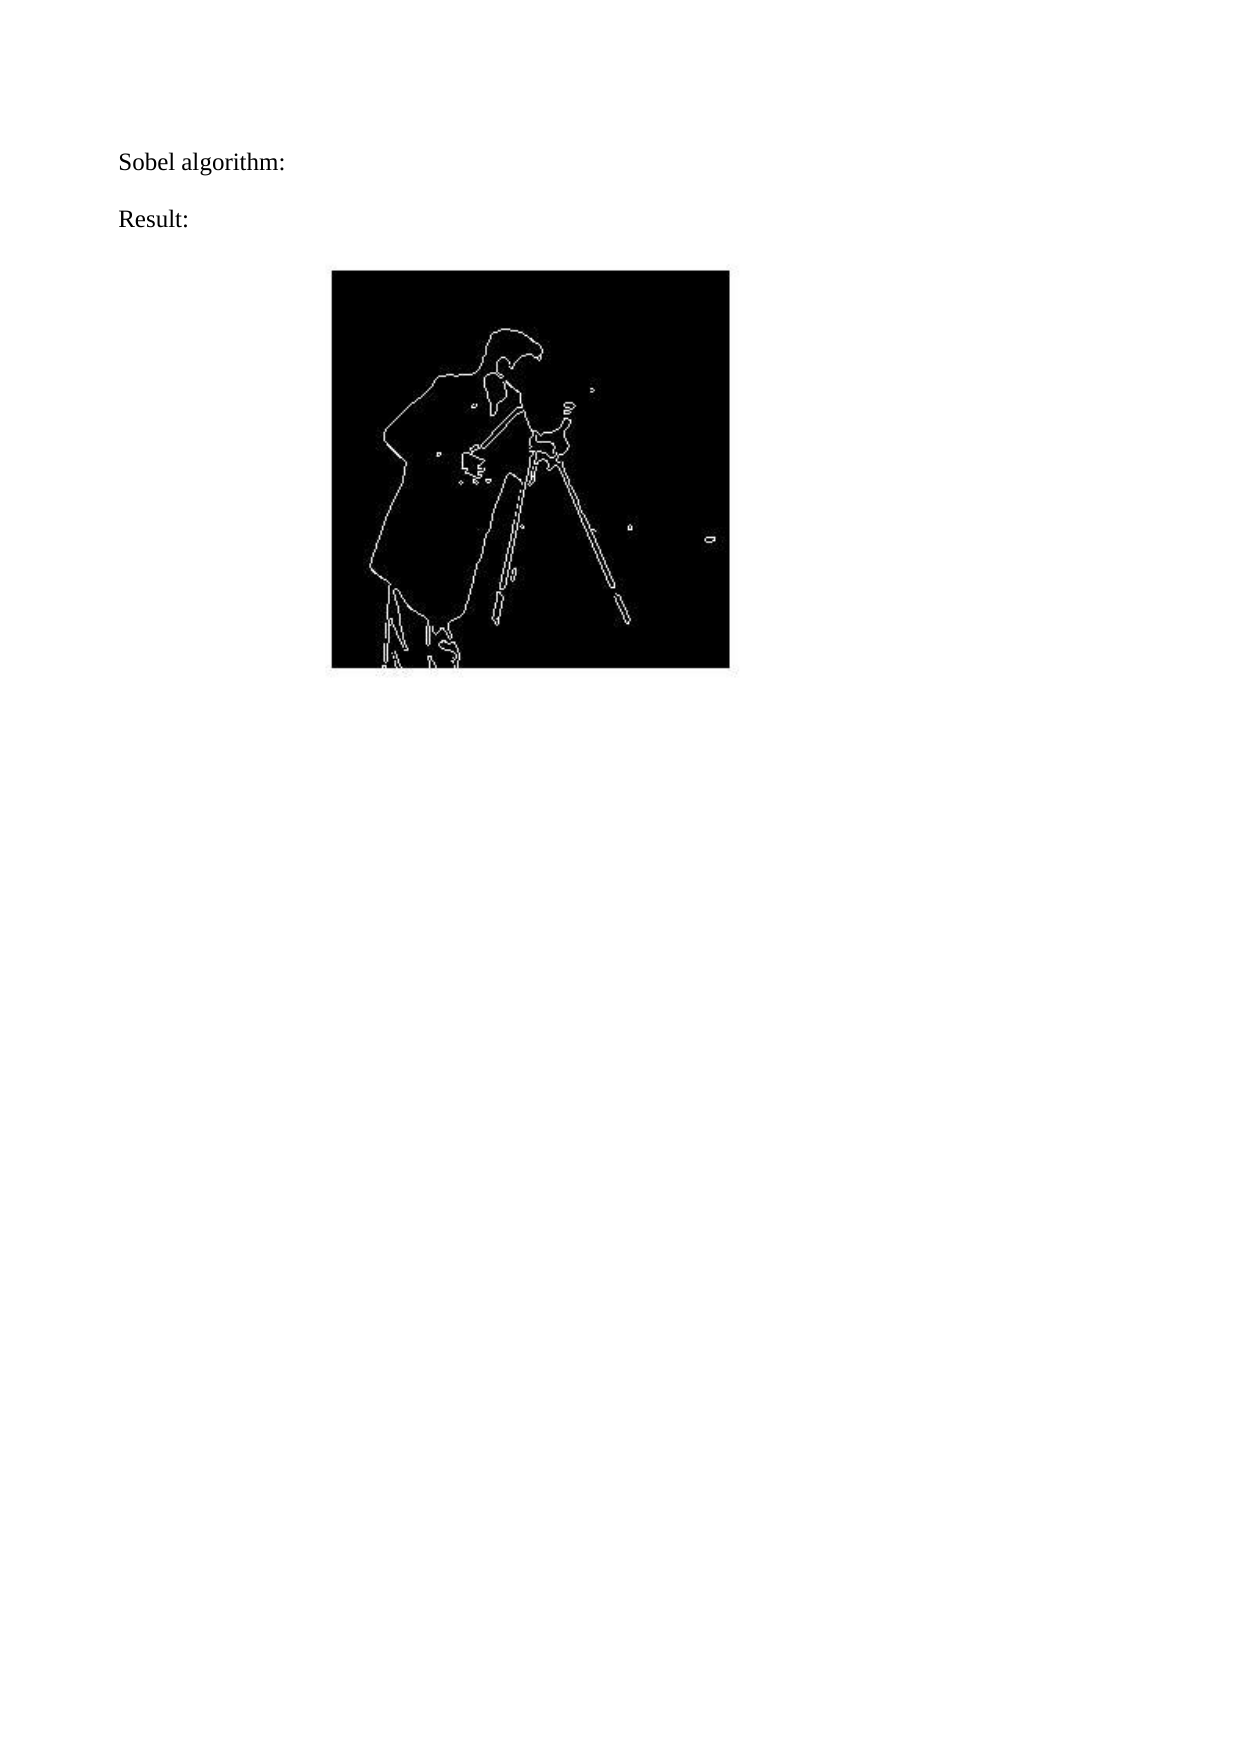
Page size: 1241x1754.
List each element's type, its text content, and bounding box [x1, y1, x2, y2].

text Sobel algorithm: [118, 147, 1122, 176]
text Result: [118, 204, 1122, 767]
